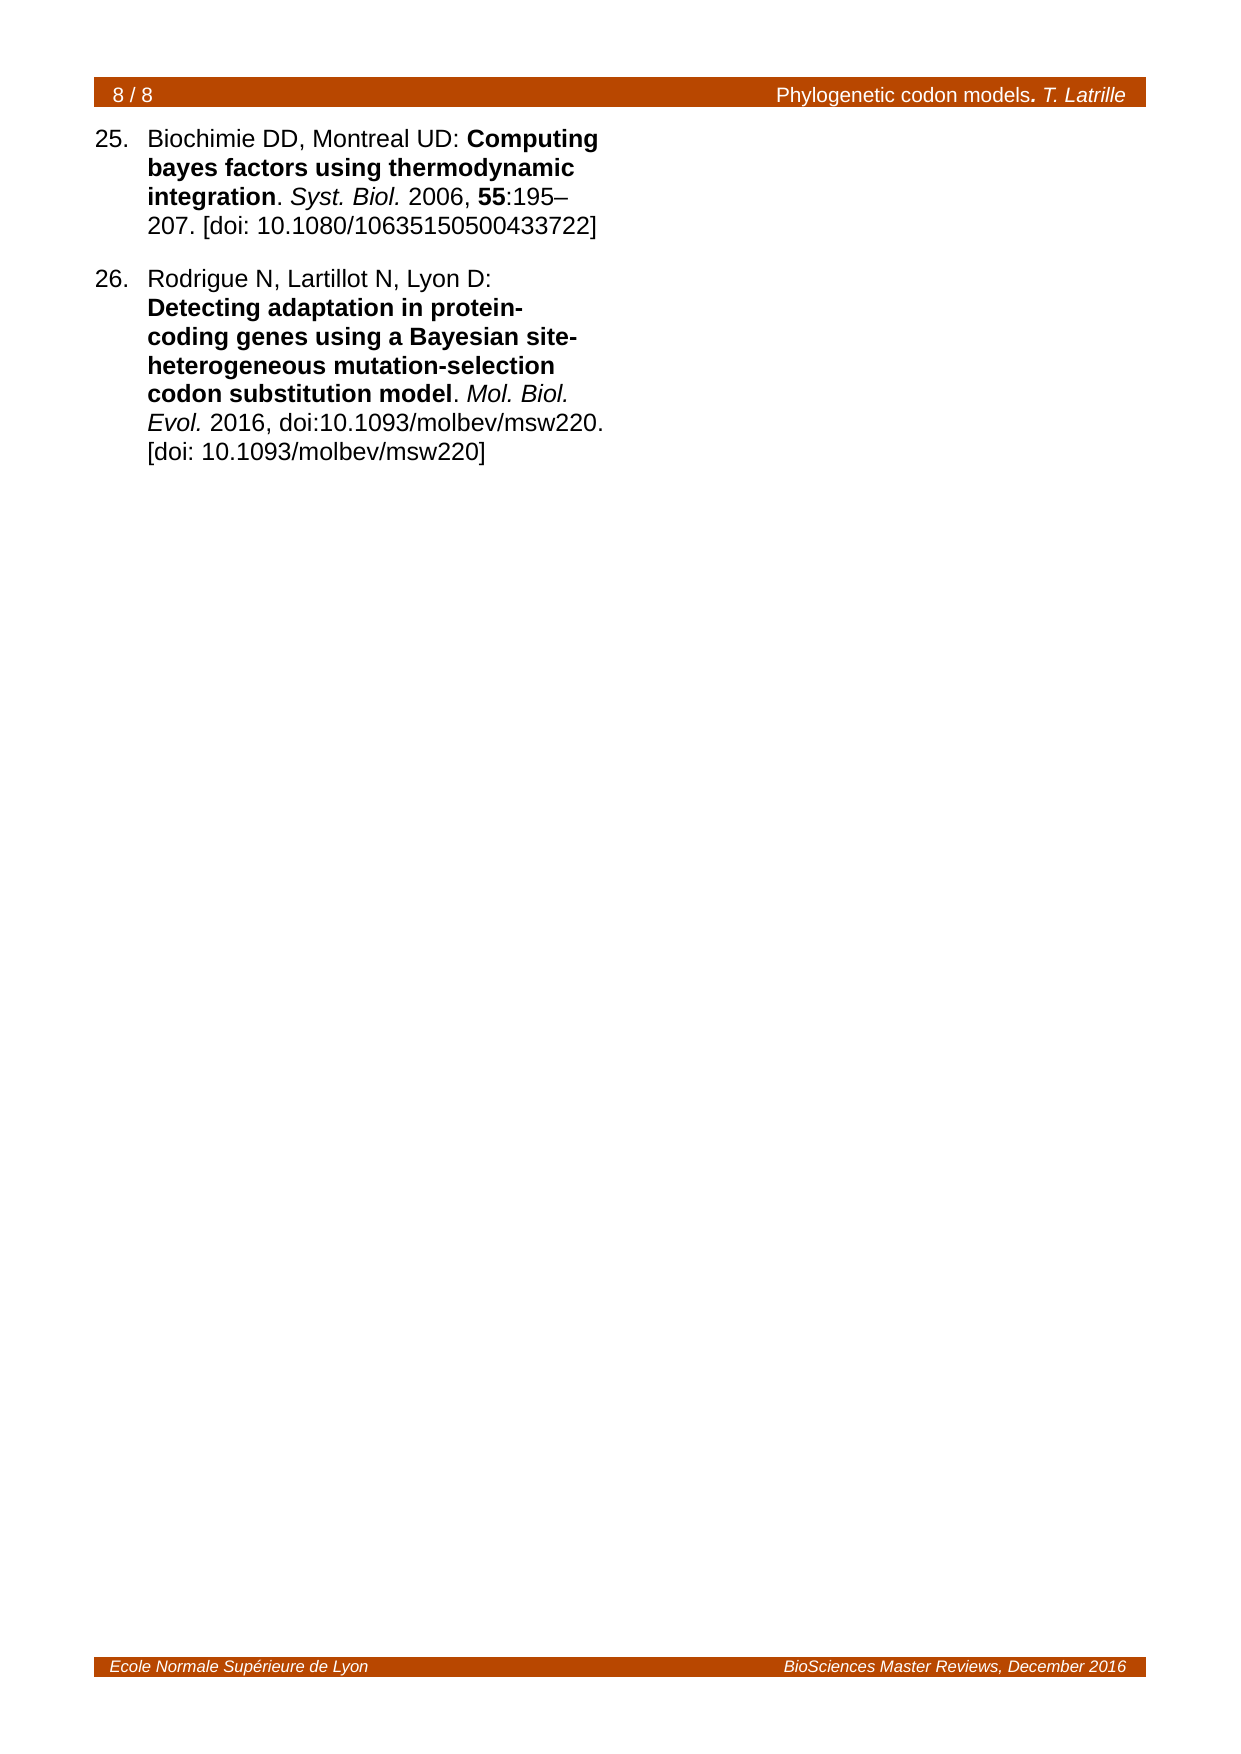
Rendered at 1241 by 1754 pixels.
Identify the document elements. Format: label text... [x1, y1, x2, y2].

text 25. Biochimie DD, Montreal UD: Computing bayes factors using thermodynamic integration. Syst. Biol. 2006, 55:195–207. [doi: 10.1080/10635150500433722] [94, 124, 605, 239]
text 26. Rodrigue N, Lartillot N, Lyon D: Detecting adaptation in protein-coding genes using a Bayesian site- heterogeneous mutation-selection codon substitution model. Mol. Biol. Evol. 2016, doi:10.1093/molbev/msw220. [doi: 10.1093/molbev/msw220] [94, 264, 605, 466]
